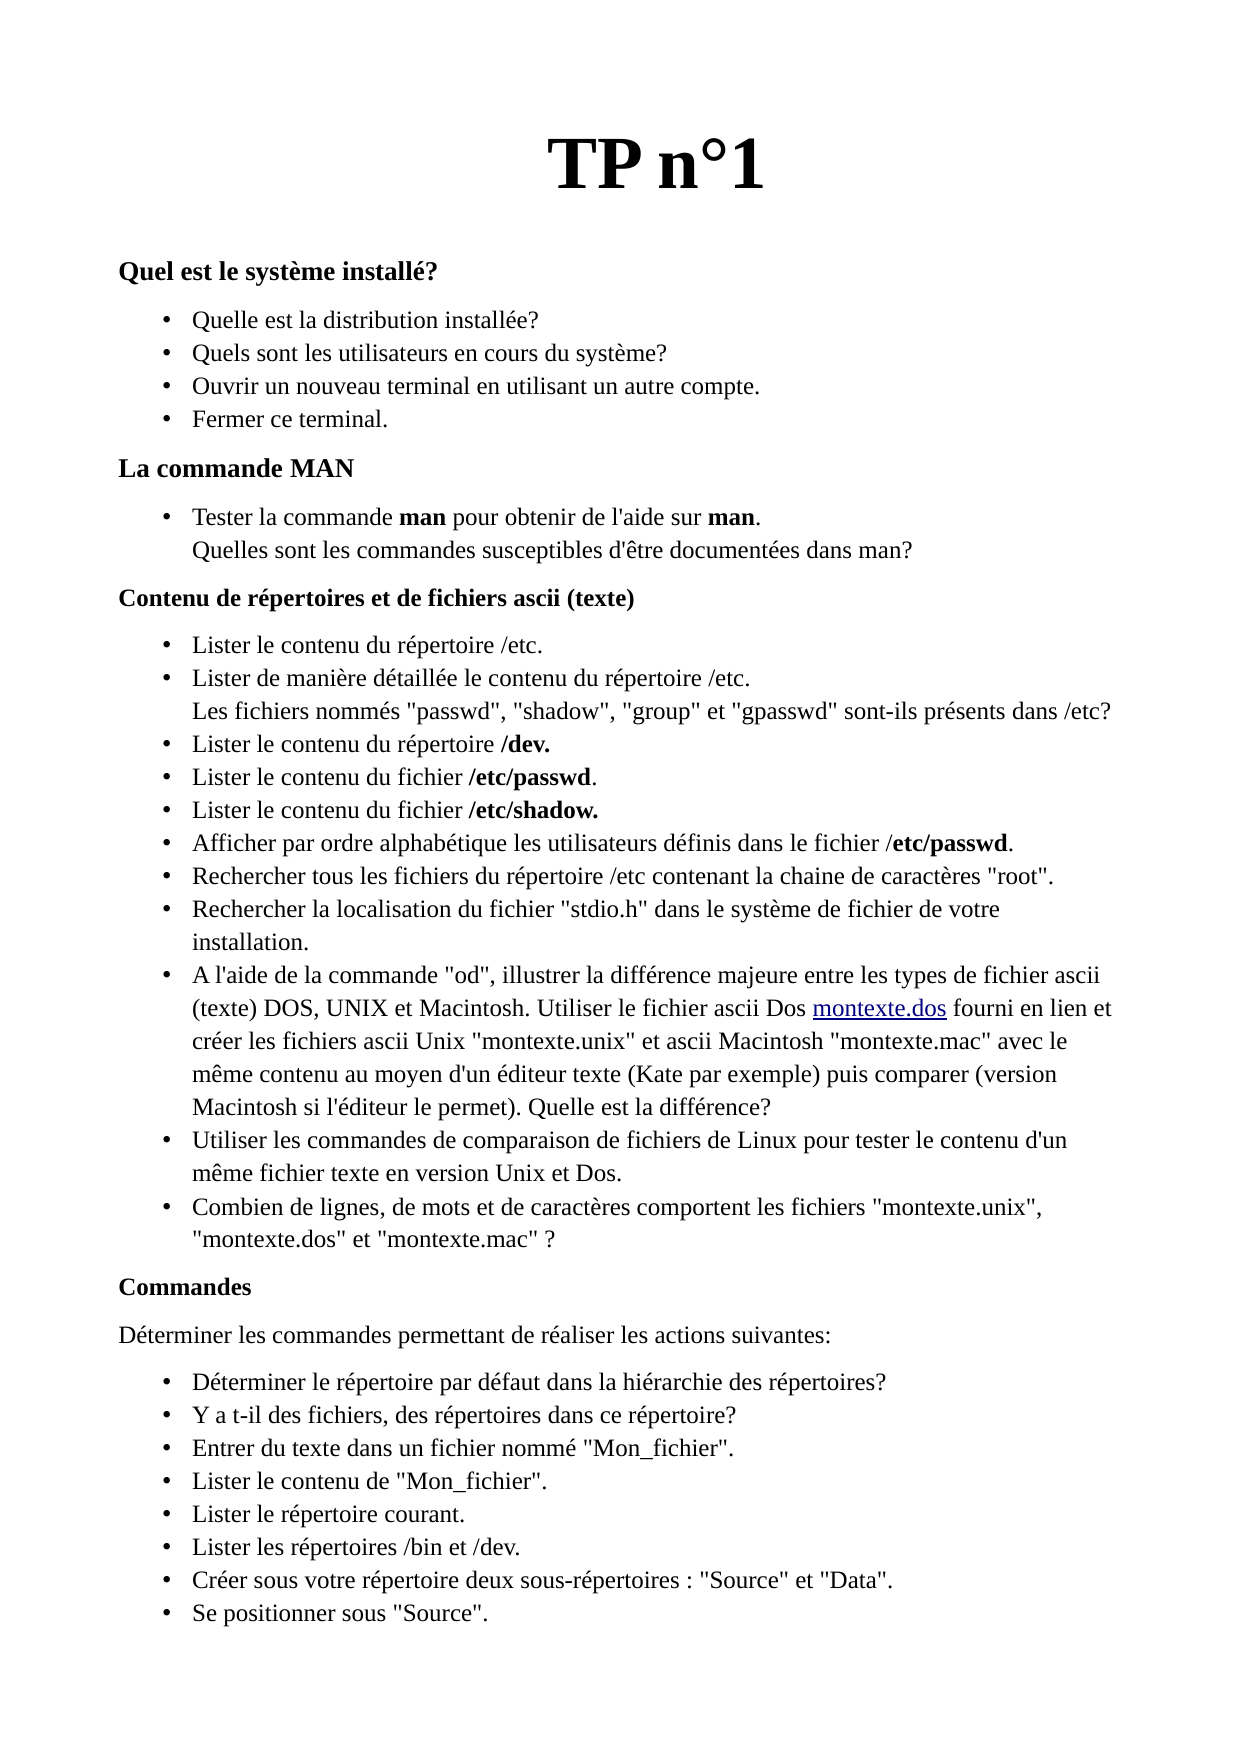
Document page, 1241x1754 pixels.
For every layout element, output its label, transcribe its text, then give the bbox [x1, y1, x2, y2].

list Rechercher la localisation du fichier "stdio.h" dans le système de fichier de votre installation. [162, 894, 1122, 956]
list Déterminer le répertoire par défaut dans la hiérarchie des répertoires? [162, 1367, 1122, 1396]
text Commandes [118, 1272, 1122, 1301]
list Rechercher tous les fichiers du répertoire /etc contenant la chaine de caractères "root". [162, 861, 1122, 890]
list Lister le contenu du fichier /etc/passwd. [162, 762, 1122, 791]
list Lister le contenu de "Mon_fichier". [162, 1466, 1122, 1495]
text Déterminer les commandes permettant de réaliser les actions suivantes: [118, 1320, 1122, 1348]
list Lister le contenu du répertoire /etc. [162, 630, 1122, 659]
list Quels sont les utilisateurs en cours du système? [162, 338, 1122, 367]
list A l'aide de la commande "od", illustrer la différence majeure entre les types de fichier ascii (texte) DOS, UNIX et Macintosh. Utiliser le fichier ascii Dos montexte.dos fourni en lien et créer les fichiers ascii Unix "montexte.unix" et ascii Macintosh "montexte.mac" avec le même contenu au moyen d'un éditeur texte (Kate par exemple) puis comparer (version Macintosh si l'éditeur le permet). Quelle est la différence? [162, 960, 1122, 1121]
list Tester la commande man pour obtenir de l'aide sur man. Quelles sont les commandes susceptibles d'être documentées dans man? [162, 502, 1122, 564]
list Lister de manière détaillée le contenu du répertoire /etc. Les fichiers nommés "passwd", "shadow", "group" et "gpasswd" sont-ils présents dans /etc? [162, 663, 1122, 725]
list Combien de lignes, de mots et de caractères comportent les fichiers "montexte.unix", "montexte.dos" et "montexte.mac" ? [162, 1192, 1122, 1253]
text TP n°1 [118, 118, 1122, 204]
list Quelle est la distribution installée? [162, 305, 1122, 334]
list Afficher par ordre alphabétique les utilisateurs définis dans le fichier /etc/passwd. [162, 828, 1122, 857]
list Créer sous votre répertoire deux sous-répertoires : "Source" et "Data". [162, 1566, 1122, 1594]
list Lister les répertoires /bin et /dev. [162, 1532, 1122, 1561]
list Utiliser les commandes de comparaison de fichiers de Linux pour tester le contenu d'un même fichier texte en version Unix et Dos. [162, 1126, 1122, 1187]
list Entrer du texte dans un fichier nommé "Mon_fichier". [162, 1433, 1122, 1462]
list Y a t-il des fichiers, des répertoires dans ce répertoire? [162, 1400, 1122, 1429]
list Lister le répertoire courant. [162, 1499, 1122, 1528]
text Contenu de répertoires et de fichiers ascii (texte) [118, 583, 1122, 611]
text La commande MAN [118, 452, 1122, 483]
text Quel est le système installé? [118, 255, 1122, 286]
list Lister le contenu du répertoire /dev. [162, 729, 1122, 758]
list Se positionner sous "Source". [162, 1598, 1122, 1627]
list Ouvrir un nouveau terminal en utilisant un autre compte. [162, 371, 1122, 400]
list Lister le contenu du fichier /etc/shadow. [162, 795, 1122, 824]
list Fermer ce terminal. [162, 404, 1122, 433]
